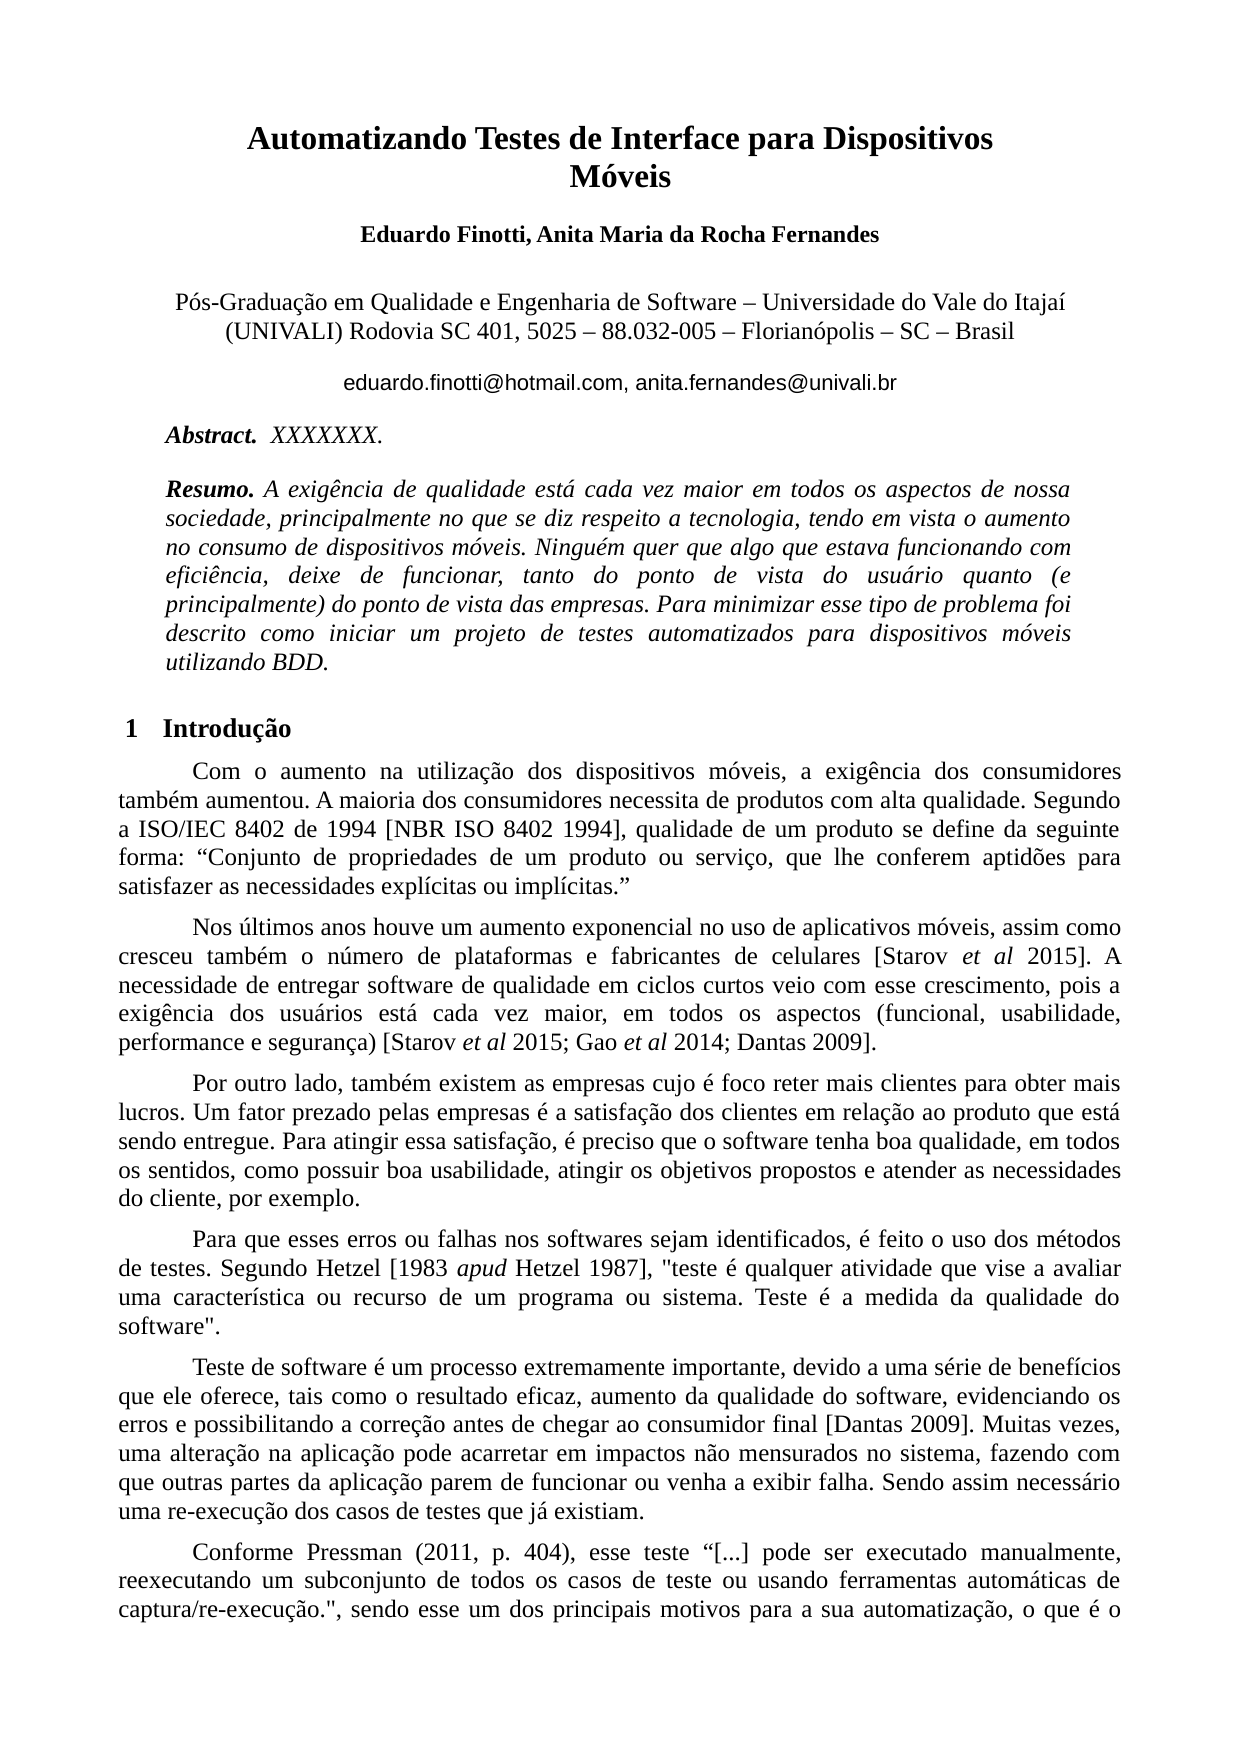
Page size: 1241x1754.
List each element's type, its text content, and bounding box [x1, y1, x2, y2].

title Introdução [118, 713, 1122, 744]
text Para que esses erros ou falhas nos softwares sejam identificados, é feito o uso dos métodos de testes. Segundo Hetzel [1983 apud Hetzel 1987], "teste é qualquer atividade que vise a avaliar uma característica ou recurso de um programa ou sistema. Teste é a medida da qualidade do software". [118, 1224, 1122, 1339]
text Eduardo Finotti, Anita Maria da Rocha Fernandes [118, 219, 1122, 263]
text Conforme Pressman (2011, p. 404), esse teste “[...] pode ser executado manualmente, reexecutando um subconjunto de todos os casos de teste ou usando ferramentas automáticas de captura/re-execução.", sendo esse um dos principais motivos para a sua automatização, o que é o [118, 1537, 1122, 1623]
text Automatizando Testes de Interface para Dispositivos [118, 118, 1122, 156]
text Pós-Graduação em Qualidade e Engenharia de Software – Universidade do Vale do Itajaí (UNIVALI) Rodovia SC 401, 5025 – 88.032-005 – Florianópolis – SC – Brasil [118, 287, 1122, 345]
text Nos últimos anos houve um aumento exponencial no uso de aplicativos móveis, assim como cresceu também o número de plataformas e fabricantes de celulares [Starov et al 2015]. A necessidade de entregar software de qualidade em ciclos curtos veio com esse crescimento, pois a exigência dos usuários está cada vez maior, em todos os aspectos (funcional, usabilidade, performance e segurança) [Starov et al 2015; Gao et al 2014; Dantas 2009]. [118, 912, 1122, 1056]
text Abstract. XXXXXXX. [165, 421, 1075, 449]
text Móveis [118, 156, 1122, 195]
text Por outro lado, também existem as empresas cujo é foco reter mais clientes para obter mais lucros. Um fator prezado pelas empresas é a satisfação dos clientes em relação ao produto que está sendo entregue. Para atingir essa satisfação, é preciso que o software tenha boa qualidade, em todos os sentidos, como possuir boa usabilidade, atingir os objetivos propostos e atender as necessidades do cliente, por exemplo. [118, 1068, 1122, 1212]
text Teste de software é um processo extremamente importante, devido a uma série de benefícios que ele oferece, tais como o resultado eficaz, aumento da qualidade do software, evidenciando os erros e possibilitando a correção antes de chegar ao consumidor final [Dantas 2009]. Muitas vezes, uma alteração na aplicação pode acarretar em impactos não mensurados no sistema, fazendo com que outras partes da aplicação parem de funcionar ou venha a exibir falha. Sendo assim necessário uma re-execução dos casos de testes que já existiam. [118, 1352, 1122, 1524]
text Resumo. A exigência de qualidade está cada vez maior em todos os aspectos de nossa sociedade, principalmente no que se diz respeito a tecnologia, tendo em vista o aumento no consumo de dispositivos móveis. Ninguém quer que algo que estava funcionando com eficiência, deixe de funcionar, tanto do ponto de vista do usuário quanto (e principalmente) do ponto de vista das empresas. Para minimizar esse tipo de problema foi descrito como iniciar um projeto de testes automatizados para dispositivos móveis utilizando BDD. [165, 474, 1075, 675]
text eduardo.finotti@hotmail.com, anita.fernandes@univali.br [118, 370, 1122, 408]
text Com o aumento na utilização dos dispositivos móveis, a exigência dos consumidores também aumentou. A maioria dos consumidores necessita de produtos com alta qualidade. Segundo a ISO/IEC 8402 de 1994 [NBR ISO 8402 1994], qualidade de um produto se define da seguinte forma: “Conjunto de propriedades de um produto ou serviço, que lhe conferem aptidões para satisfazer as necessidades explícitas ou implícitas.” [118, 756, 1122, 900]
